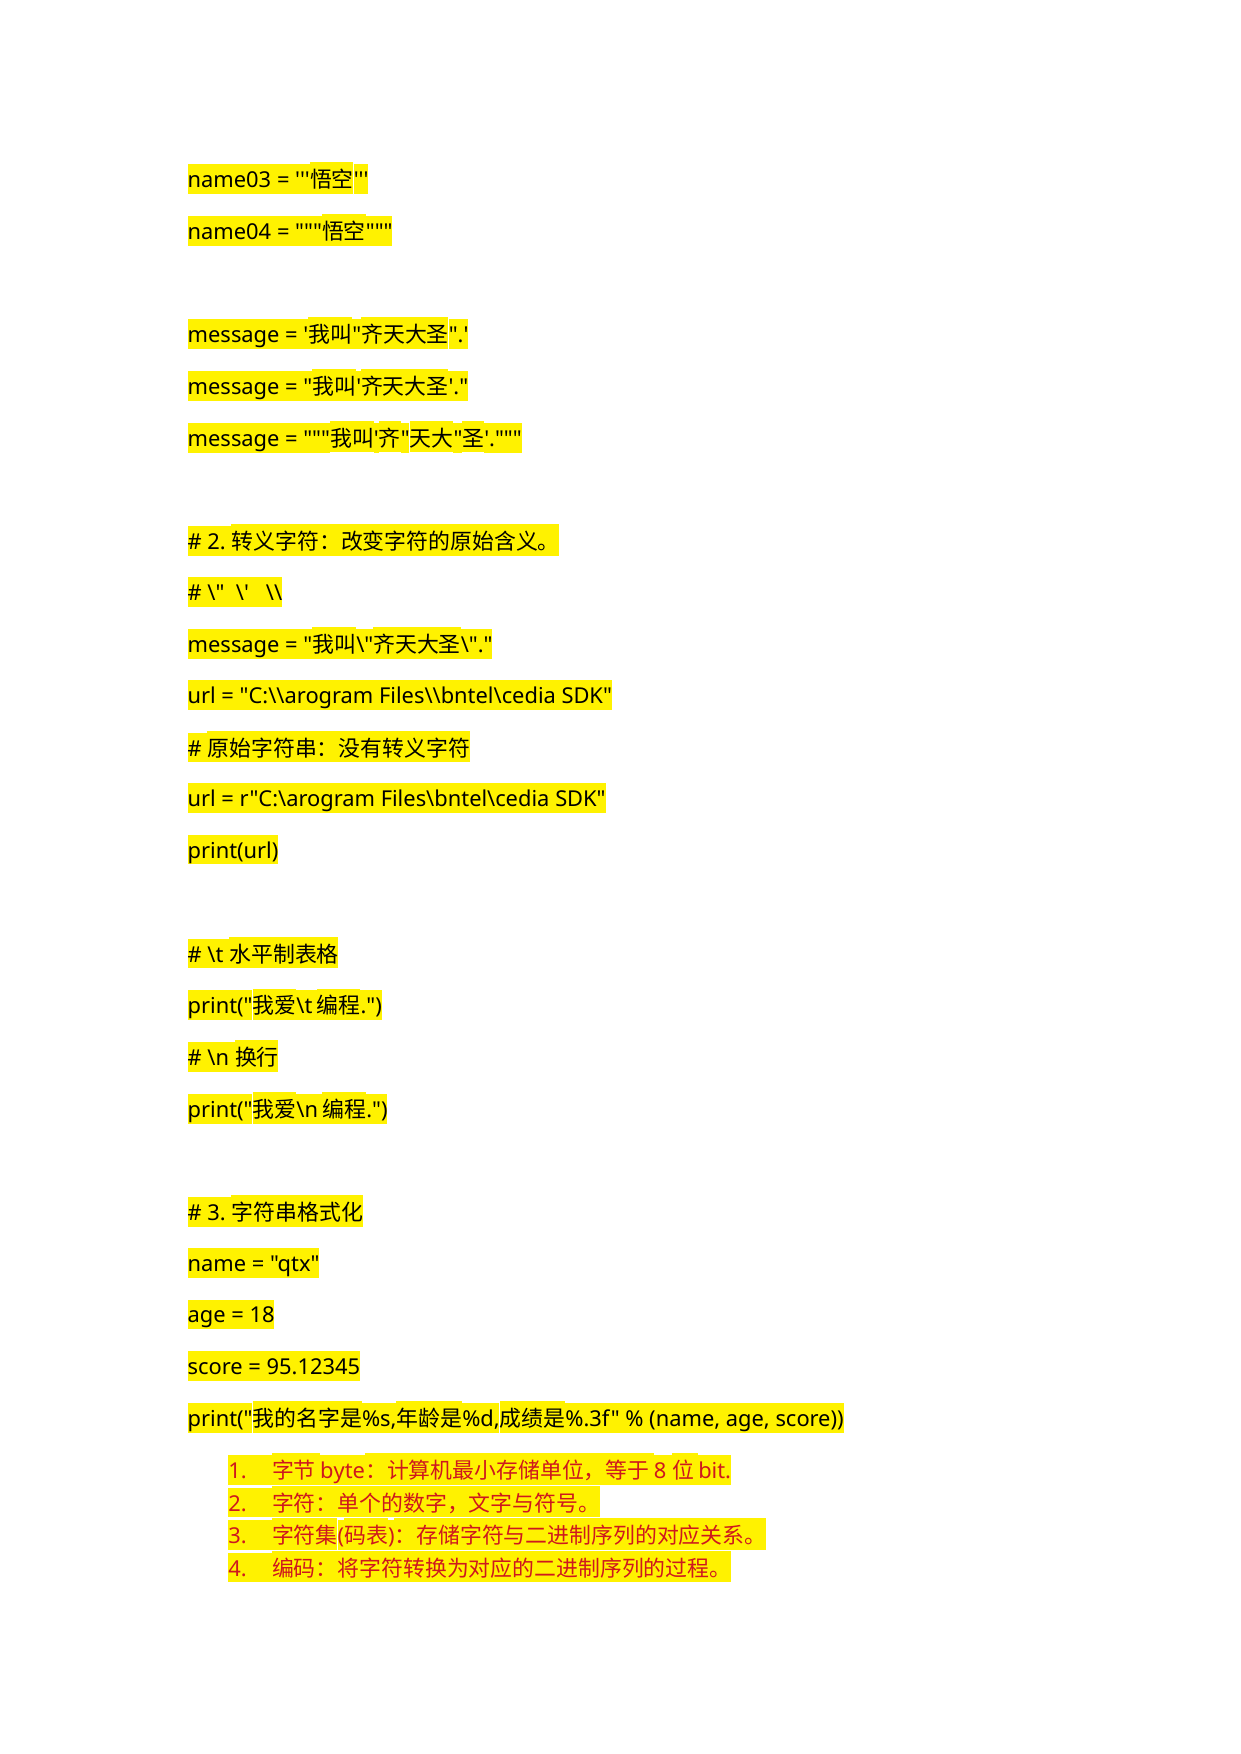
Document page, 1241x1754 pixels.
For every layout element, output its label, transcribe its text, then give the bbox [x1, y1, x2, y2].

text name03 = '''悟空''' [187, 162, 1053, 194]
text # \t 水平制表格 [187, 936, 1053, 969]
list 字符集(码表)：存储字符与二进制序列的对应关系。 [228, 1518, 1053, 1550]
text print("我爱\n编程.") [187, 1092, 1053, 1124]
text print(url) [187, 833, 1053, 866]
text message = "我叫'齐天大圣'." [187, 369, 1053, 401]
text # \" \' \\ [187, 576, 1053, 608]
list 字节byte：计算机最小存储单位，等于8 位bit. [228, 1453, 1053, 1485]
text print("我爱\t编程.") [187, 988, 1053, 1021]
text # 2. 转义字符：改变字符的原始含义。 [187, 524, 1053, 556]
list 编码：将字符转换为对应的二进制序列的过程。 [228, 1550, 1053, 1583]
text # 3. 字符串格式化 [187, 1195, 1053, 1227]
text score = 95.12345 [187, 1349, 1053, 1382]
text url = r"C:\arogram Files\bntel\cedia SDK" [187, 782, 1053, 814]
text print("我的名字是%s,年龄是%d,成绩是%.3f" % (name, age, score)) [187, 1401, 1053, 1433]
text age = 18 [187, 1298, 1053, 1331]
text message = '我叫"齐天大圣".' [187, 317, 1053, 349]
text url = "C:\\arogram Files\\bntel\cedia SDK" [187, 679, 1053, 711]
text name04 = """悟空""" [187, 214, 1053, 246]
text # 原始字符串：没有转义字符 [187, 730, 1053, 763]
list 字符：单个的数字，文字与符号。 [228, 1485, 1053, 1518]
text # \n 换行 [187, 1040, 1053, 1072]
text name = "qtx" [187, 1247, 1053, 1279]
text message = """我叫'齐"天大"圣'.""" [187, 421, 1053, 453]
text message = "我叫\"齐天大圣\"." [187, 627, 1053, 659]
